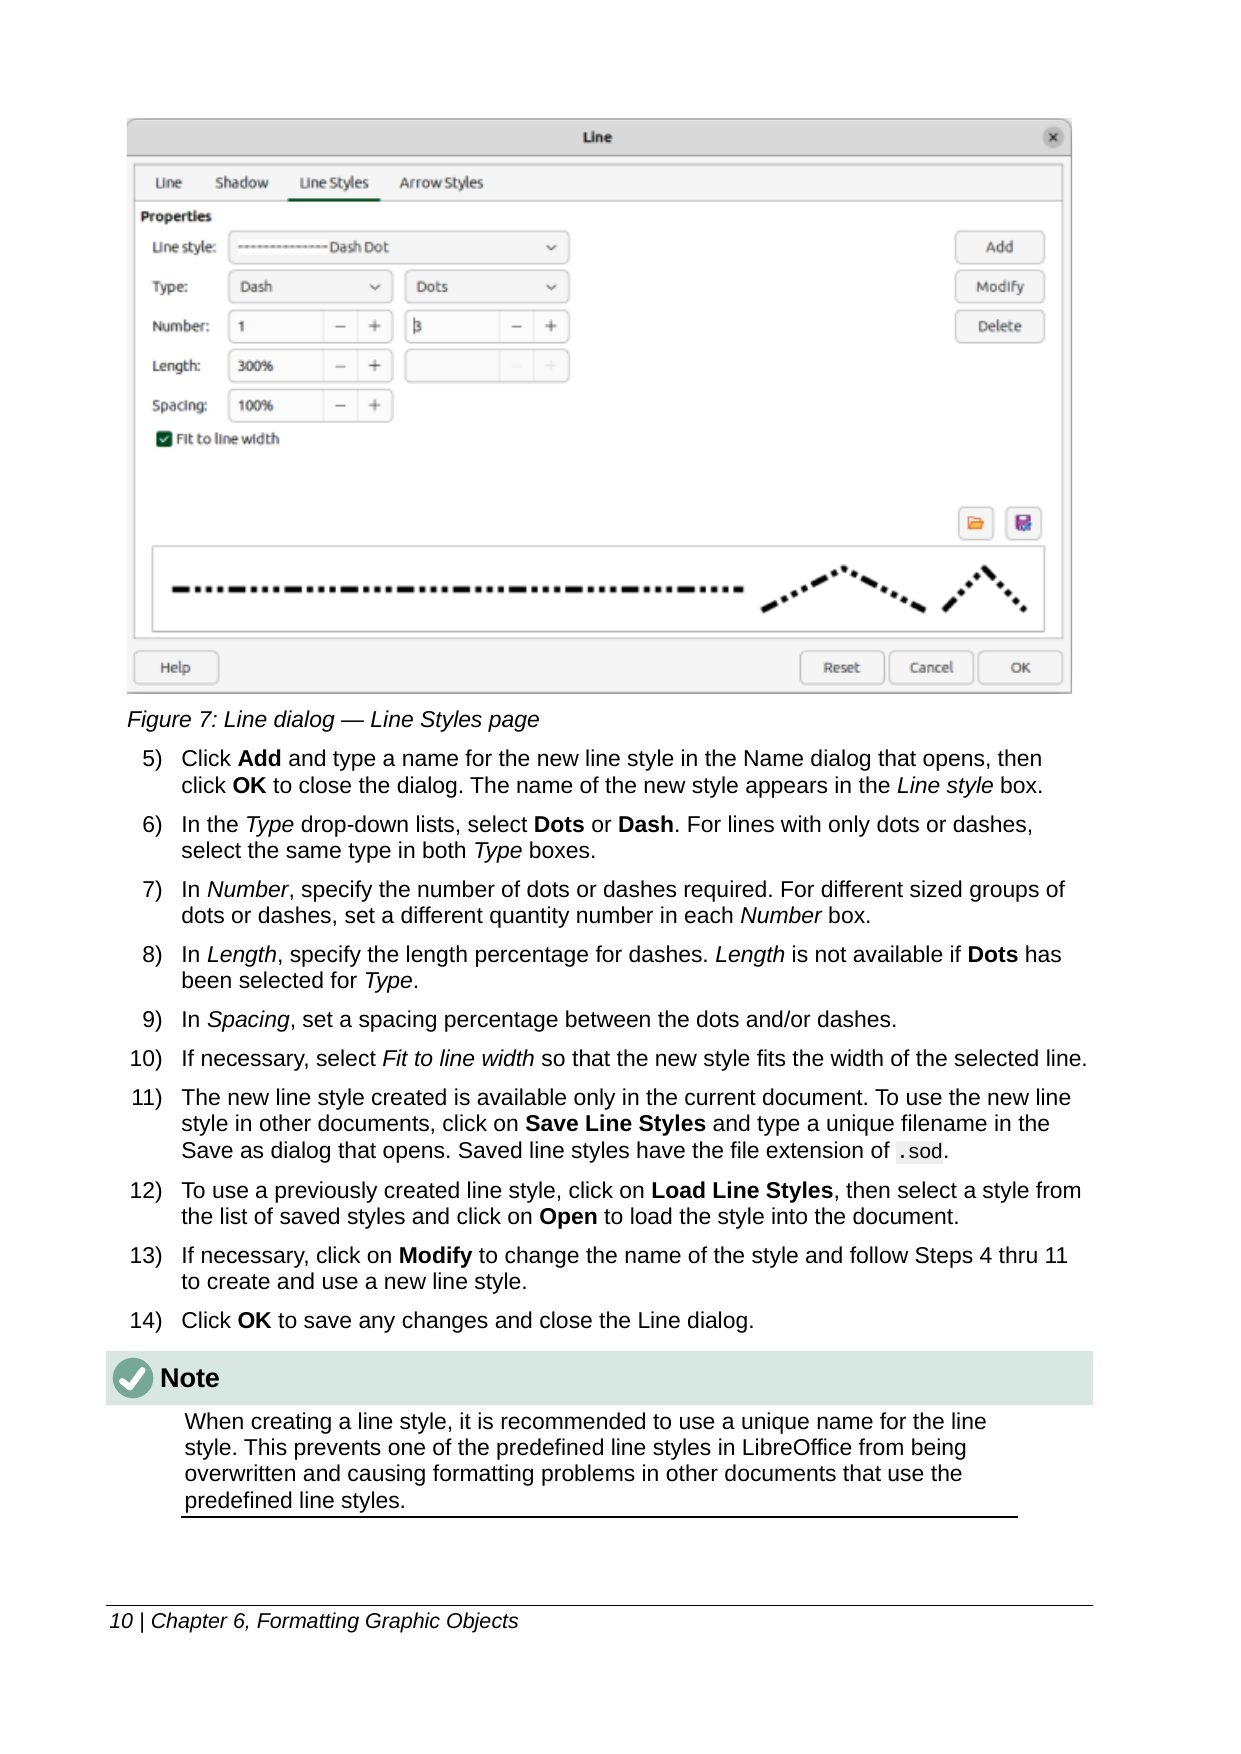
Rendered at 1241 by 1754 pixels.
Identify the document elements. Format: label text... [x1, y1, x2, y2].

list The new line style created is available only in the current document. To use the new line style in other documents, click on Save Line Styles and type a unique filename in the Save as dialog that opens. Saved line styles have the file extension of .sod. [162, 1084, 1093, 1164]
picture [126, 118, 1073, 694]
list Click OK to save any changes and close the Line dialog. [162, 1307, 1093, 1333]
list In Number, specify the number of dots or dashes required. For different sized groups of dots or dashes, set a different quantity number in each Number box. [162, 876, 1093, 928]
list In Length, specify the length percentage for dashes. Length is not available if Dots has been selected for Type. [162, 941, 1093, 994]
text Figure 7: Line dialog — Line Styles page [127, 706, 1072, 733]
list To use a previously created line style, click on Load Line Styles, then select a style from the list of saved styles and click on Open to load the style into the document. [162, 1177, 1093, 1229]
list In Spacing, set a spacing percentage between the dots and/or dashes. [162, 1006, 1093, 1032]
list If necessary, select Fit to line width so that the new style fits the width of the selected line. [162, 1045, 1093, 1071]
list In the Type drop-down lists, select Dots or Dash. For lines with only dots or dashes, select the same type in both Type boxes. [162, 811, 1093, 863]
text When creating a line style, it is recommended to use a unique name for the line style. This prevents one of the predefined line styles in LibreOffice from being overwritten and causing formatting problems in other documents that use the predefined line styles. [181, 1405, 1018, 1516]
subtitle Note [106, 1351, 1093, 1405]
list Click Add and type a name for the new line style in the Name dialog that opens, then click OK to close the dialog. The name of the new style appears in the Line style box. [162, 745, 1093, 798]
list If necessary, click on Modify to change the name of the style and follow Steps 4 thru 11 to create and use a new line style. [162, 1242, 1093, 1295]
